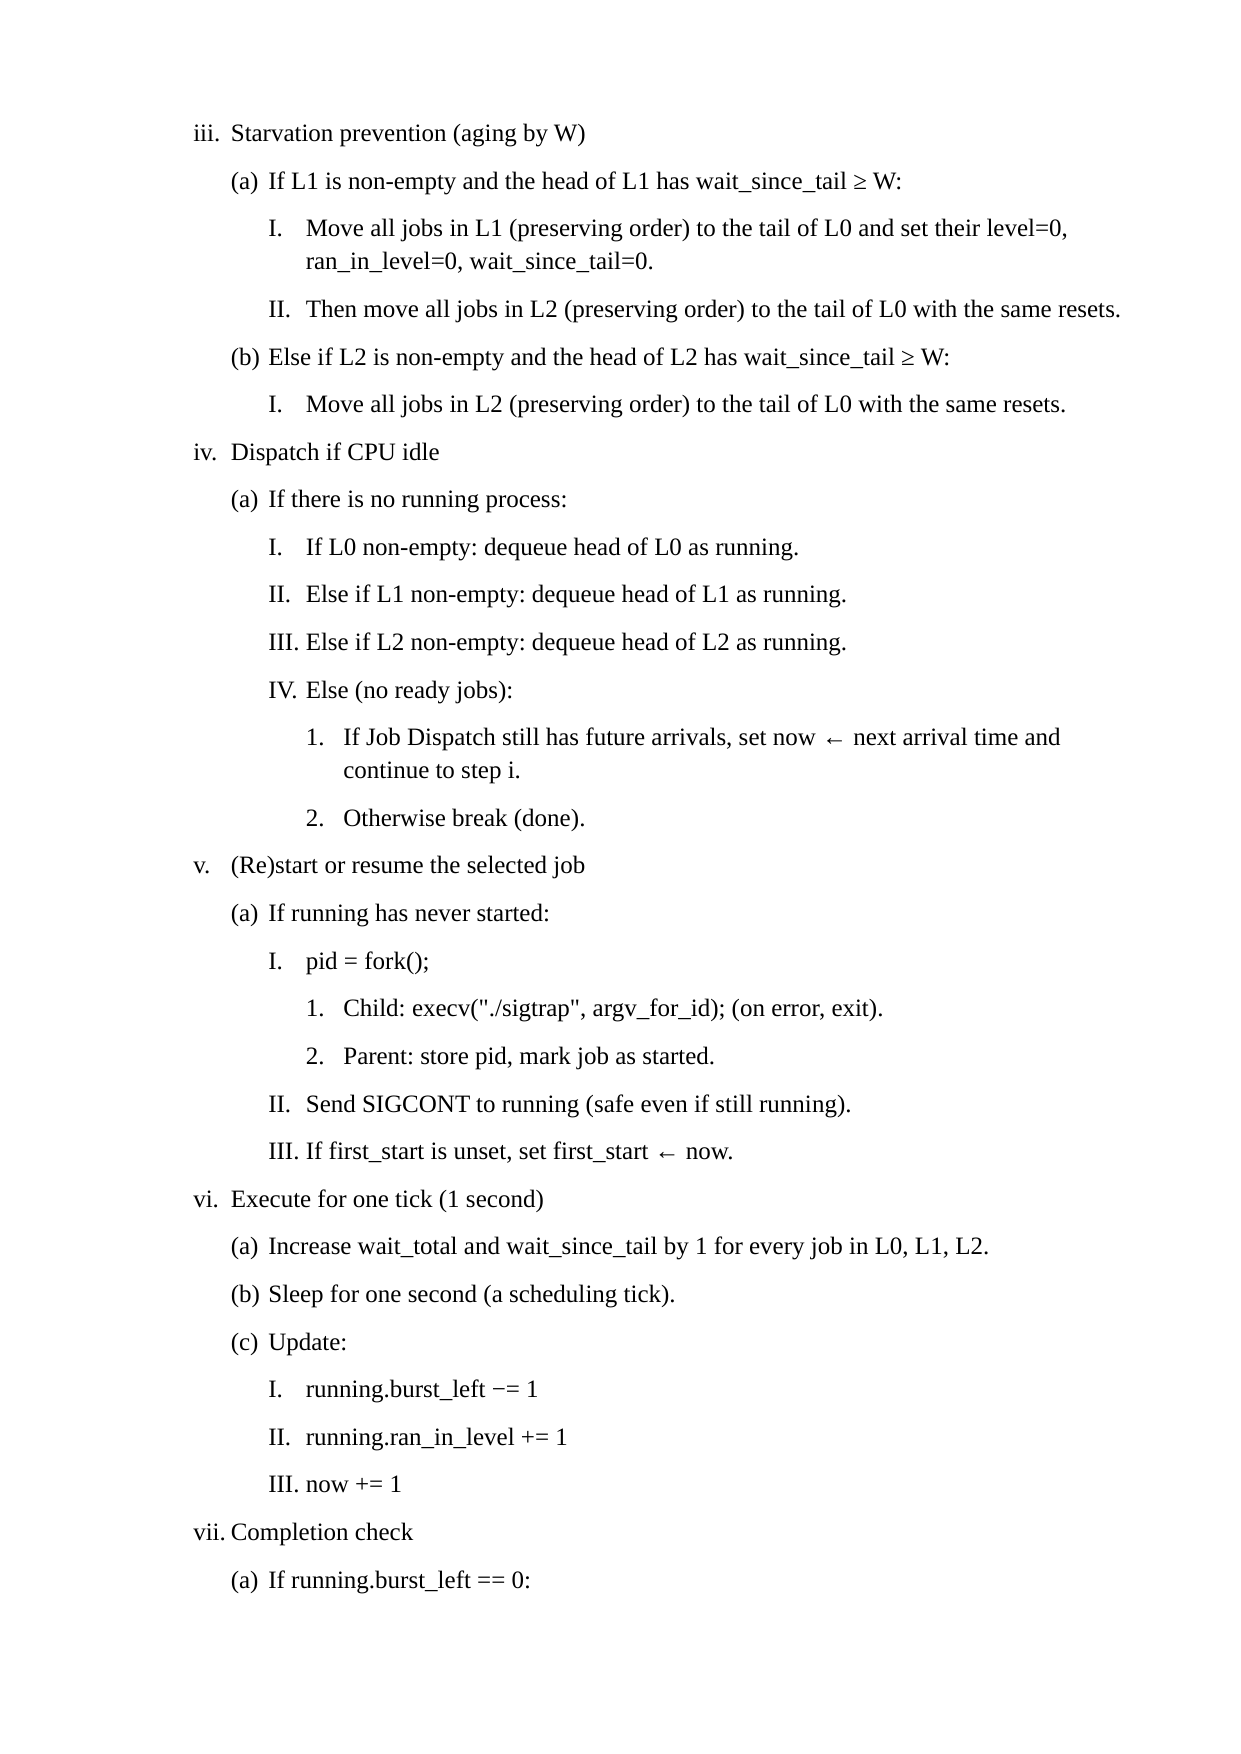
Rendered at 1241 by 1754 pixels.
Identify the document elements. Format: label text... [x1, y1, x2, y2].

list Send SIGCONT to running (safe even if still running). [268, 1089, 1122, 1117]
list Execute for one tick (1 second) [193, 1184, 1122, 1213]
list Else if L2 non-empty: dequeue head of L2 as running. [268, 627, 1122, 656]
list Child: execv("./sigtrap", argv_for_id); (on error, exit). [306, 993, 1122, 1022]
list If running has never started: [231, 898, 1122, 927]
list Increase wait_total and wait_since_tail by 1 for every job in L0, L1, L2. [231, 1231, 1122, 1260]
list If running.burst_left == 0: [231, 1565, 1122, 1593]
list Sleep for one second (a scheduling tick). [231, 1279, 1122, 1308]
list If Job Dispatch still has future arrivals, set now ← next arrival time and continue to step i. [306, 722, 1122, 784]
list Then move all jobs in L2 (preserving order) to the tail of L0 with the same resets. [268, 294, 1122, 323]
list Parent: store pid, mark job as started. [306, 1041, 1122, 1070]
list If first_start is unset, set first_start ← now. [268, 1136, 1122, 1165]
list Update: [231, 1327, 1122, 1355]
list Else if L2 is non-empty and the head of L2 has wait_since_tail ≥ W: [231, 342, 1122, 370]
list Move all jobs in L1 (preserving order) to the tail of L0 and set their level=0, ran_in_level=0, wait_since_tail=0. [268, 213, 1122, 275]
list Completion check [193, 1517, 1122, 1546]
list now += 1 [268, 1469, 1122, 1498]
list Else (no ready jobs): [268, 675, 1122, 703]
list Starvation prevention (aging by W) [193, 118, 1122, 147]
list If there is no running process: [231, 484, 1122, 513]
list If L0 non-empty: dequeue head of L0 as running. [268, 532, 1122, 561]
list running.ran_in_level += 1 [268, 1422, 1122, 1451]
list running.burst_left −= 1 [268, 1374, 1122, 1403]
list Move all jobs in L2 (preserving order) to the tail of L0 with the same resets. [268, 389, 1122, 418]
list (Re)start or resume the selected job [193, 851, 1122, 879]
list Else if L1 non-empty: dequeue head of L1 as running. [268, 579, 1122, 608]
list Otherwise break (done). [306, 803, 1122, 832]
list If L1 is non-empty and the head of L1 has wait_since_tail ≥ W: [231, 166, 1122, 194]
list Dispatch if CPU idle [193, 437, 1122, 466]
list pid = fork(); [268, 946, 1122, 974]
